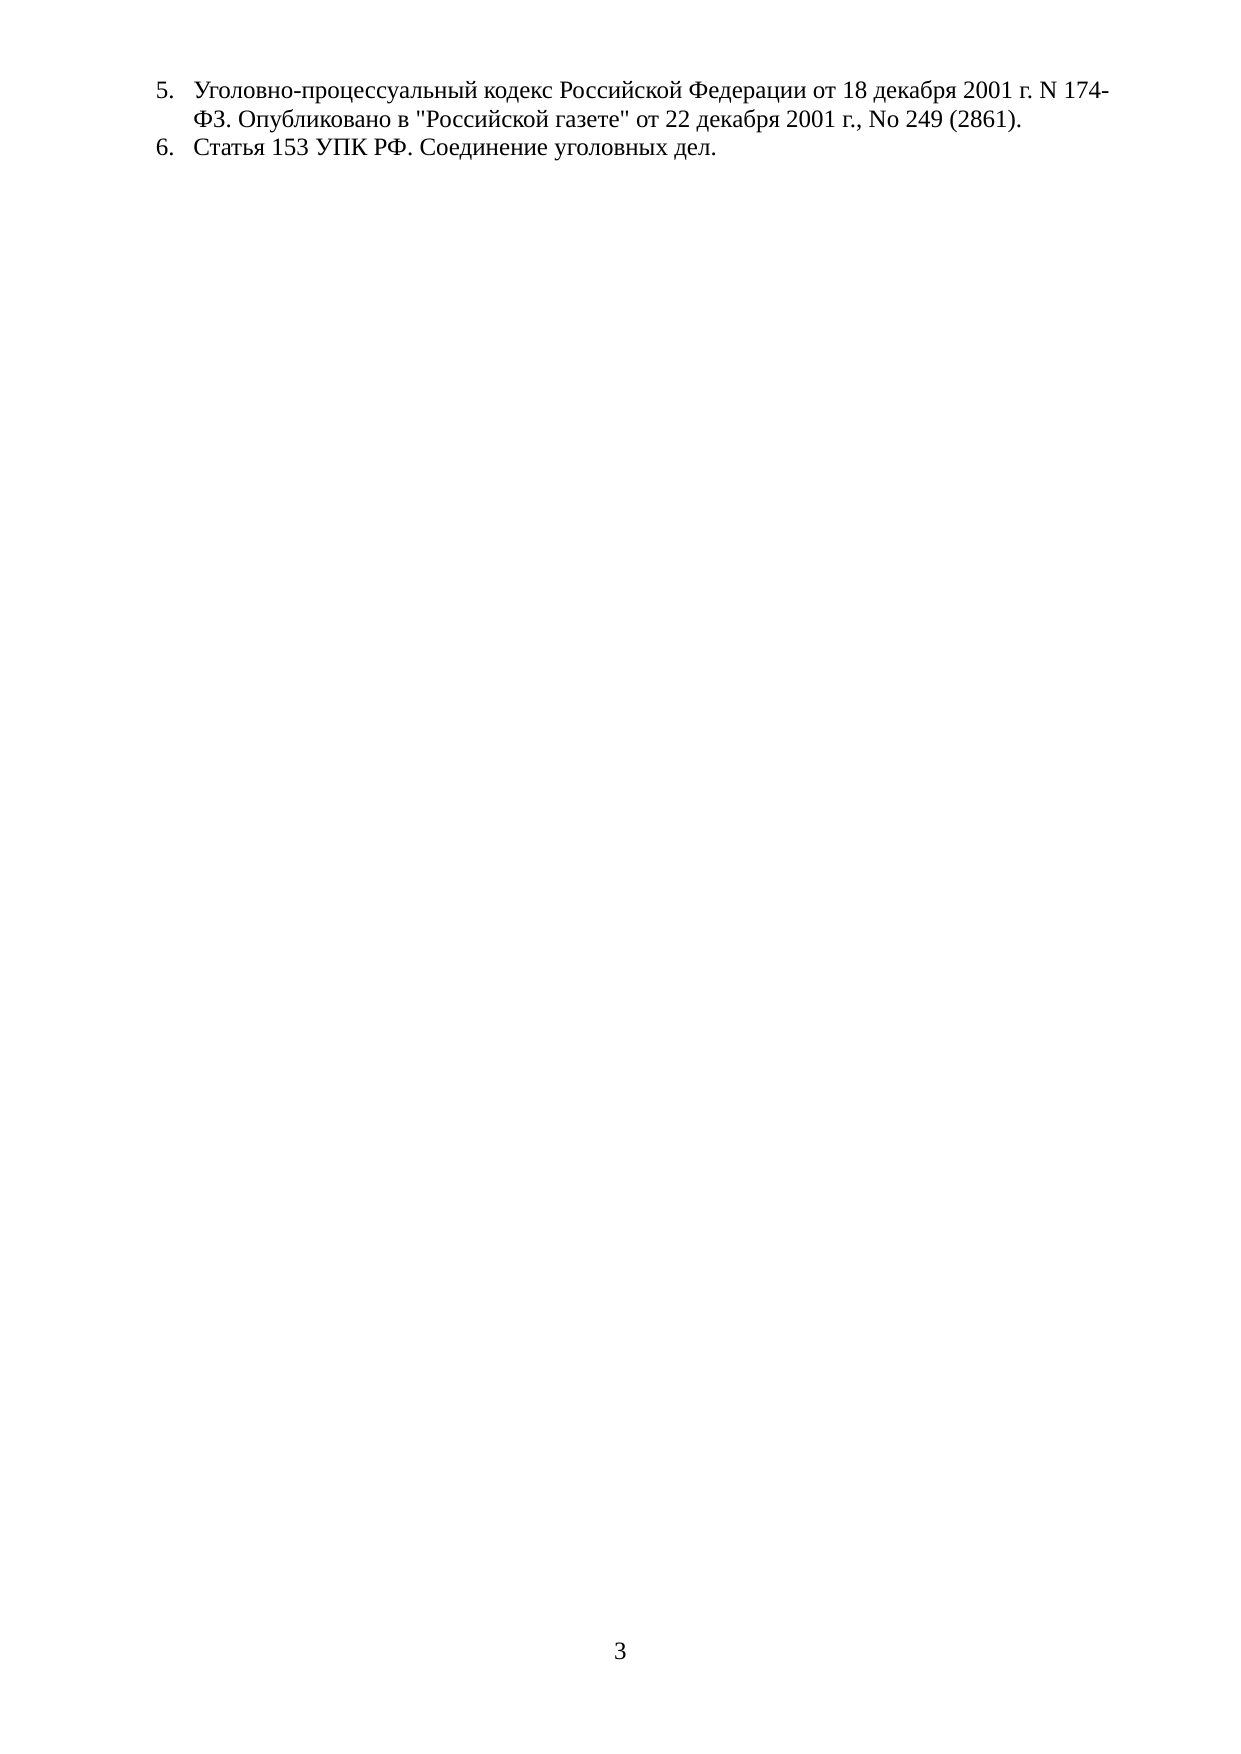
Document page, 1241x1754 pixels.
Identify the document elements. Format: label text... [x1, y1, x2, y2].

list Статья 153 УПК РФ. Соединение уголовных дел. [156, 132, 1122, 161]
list Уголовно-процессуальный кодекс Российской Федерации от 18 декабря 2001 г. N 174-ФЗ. Опубликовано в "Российской газете" от 22 декабря 2001 г., No 249 (2861). [156, 75, 1122, 132]
